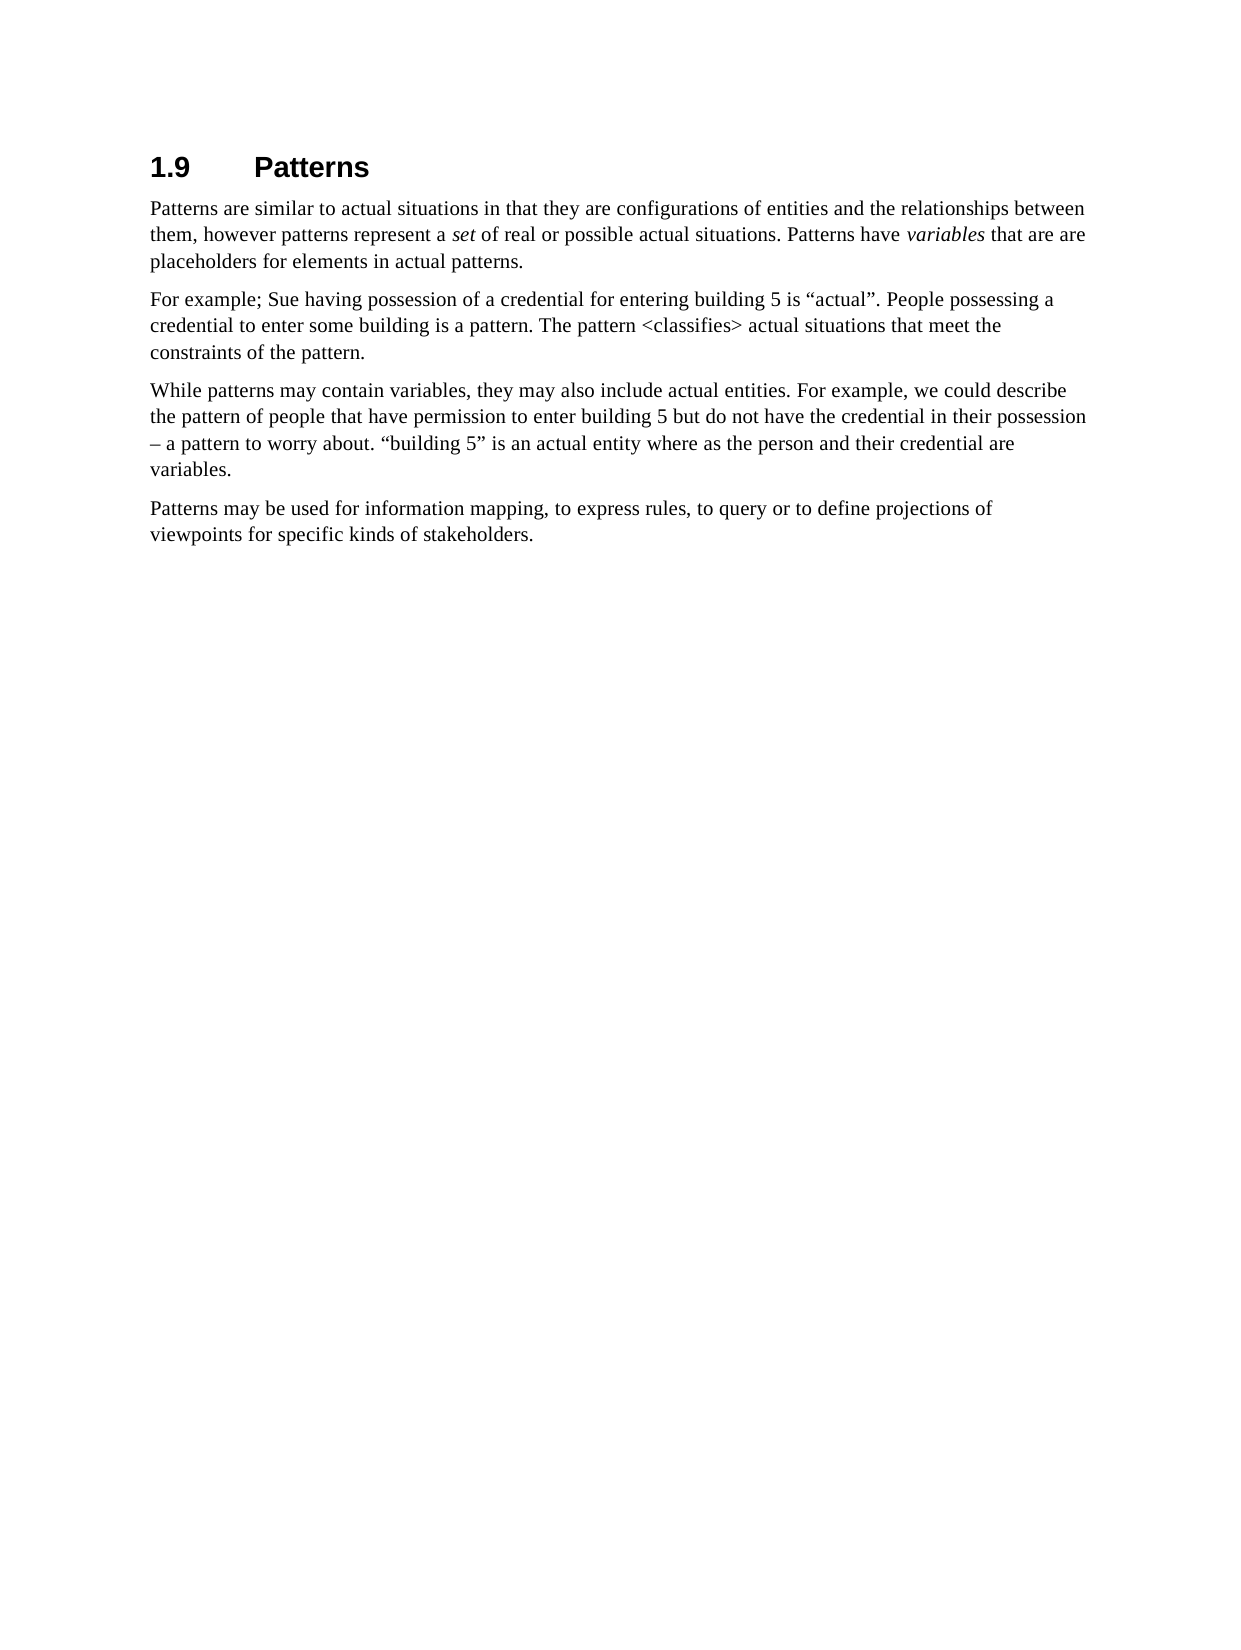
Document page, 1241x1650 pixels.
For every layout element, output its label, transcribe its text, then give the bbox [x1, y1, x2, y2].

text While patterns may contain variables, they may also include actual entities. For example, we could describe the pattern of people that have permission to enter building 5 but do not have the credential in their possession – a pattern to worry about. “building 5” is an actual entity where as the person and their credential are variables. [150, 378, 1090, 481]
text Patterns may be used for information mapping, to express rules, to query or to define projections of viewpoints for specific kinds of stakeholders. [150, 495, 1090, 546]
subtitle Patterns [150, 150, 1090, 183]
text For example; Sue having possession of a credential for entering building 5 is “actual”. People possessing a credential to enter some building is a pattern. The pattern <classifies> actual situations that meet the constraints of the pattern. [150, 287, 1090, 364]
text Patterns are similar to actual situations in that they are configurations of entities and the relationships between them, however patterns represent a set of real or possible actual situations. Patterns have variables that are are placeholders for elements in actual patterns. [150, 196, 1090, 272]
